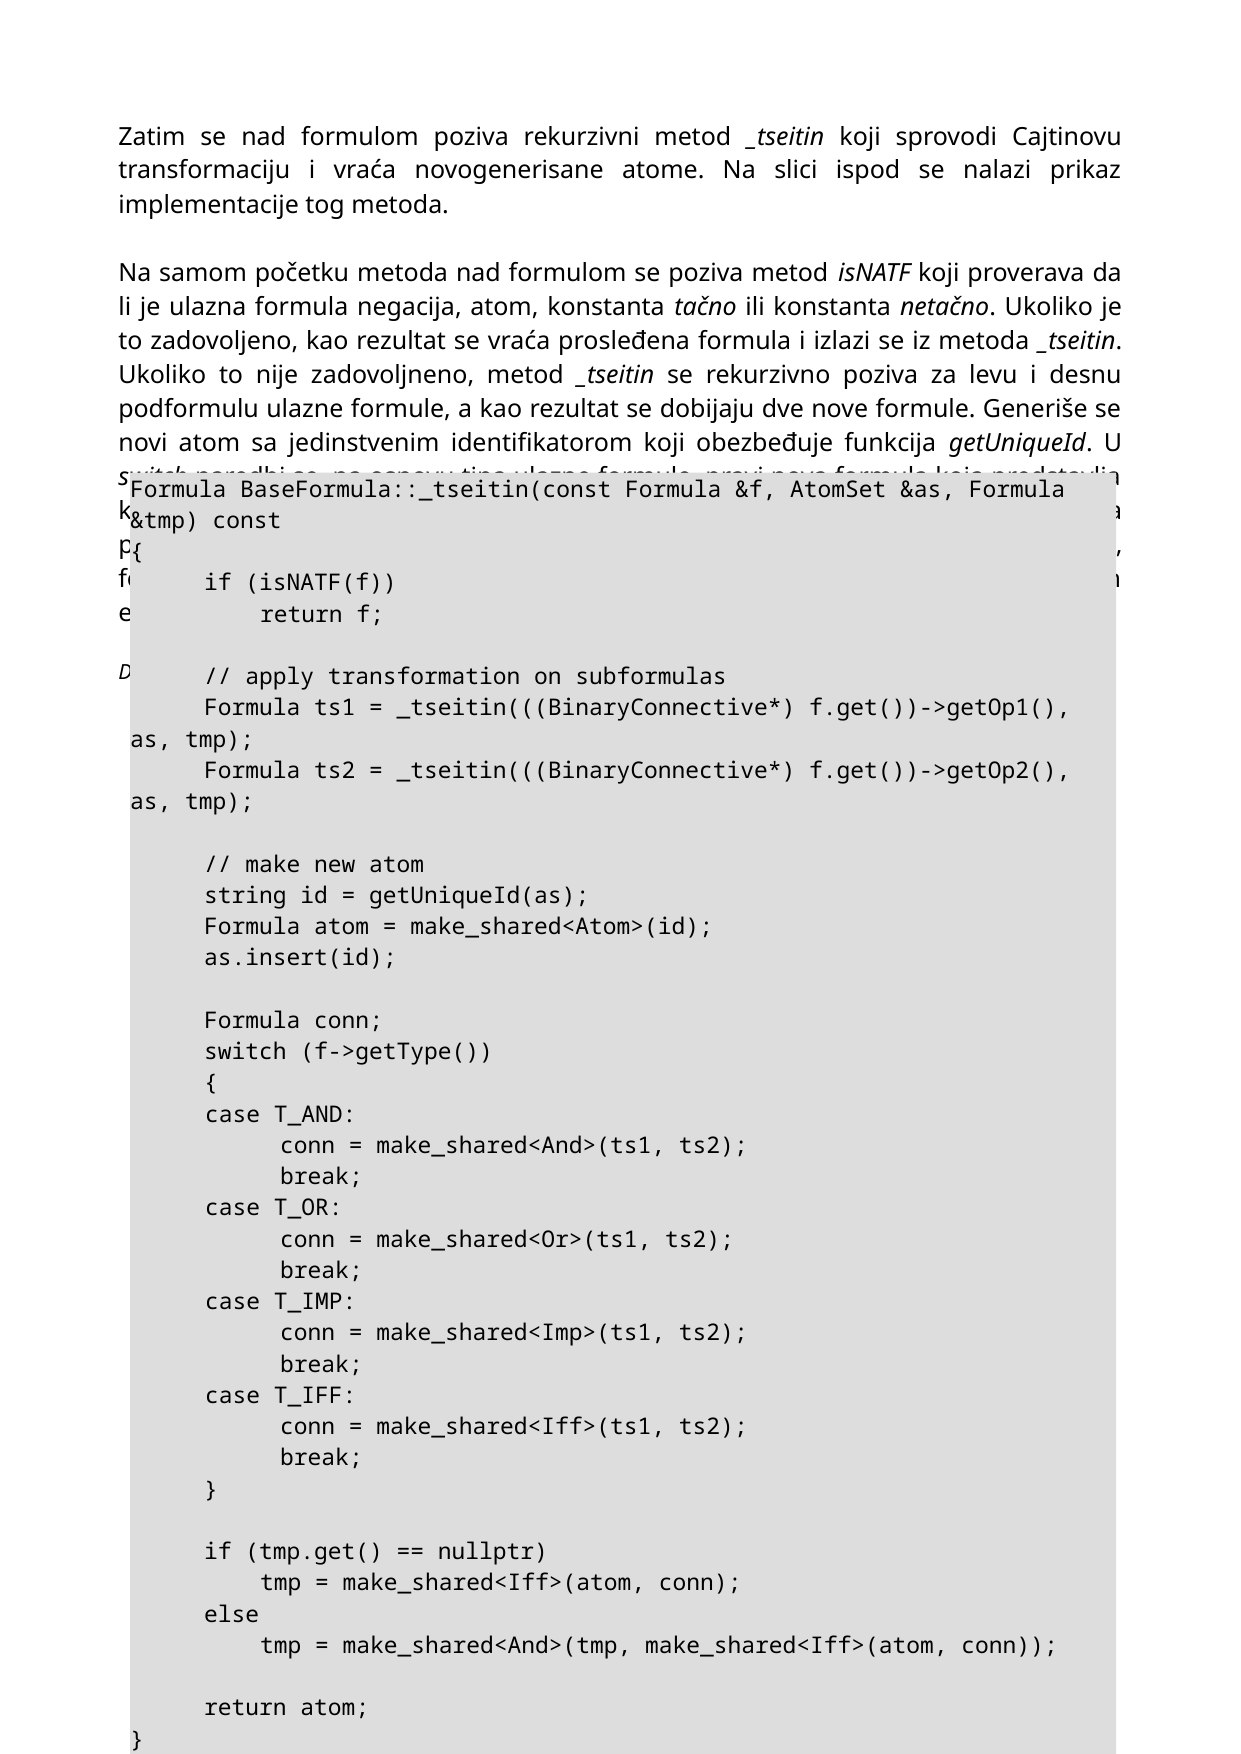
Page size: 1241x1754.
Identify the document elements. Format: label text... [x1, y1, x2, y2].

text Zatim se nad formulom poziva rekurzivni metod _tseitin koji sprovodi Cajtinovu transformaciju i vraća novogenerisane atome. Na slici ispod se nalazi prikaz implementacije tog metoda. [118, 118, 1122, 220]
text Na samom početku metoda nad formulom se poziva metod isNATF koji proverava da li je ulazna formula negacija, atom, konstanta tačno ili konstanta netačno. Ukoliko je to zadovoljeno, kao rezultat se vraća prosleđena formula i izlazi se iz metoda _tseitin. Ukoliko to nije zadovoljneno, metod _tseitin se rekurzivno poziva za levu i desnu podformulu ulazne formule, a kao rezultat se dobijaju dve nove formule. Generiše se novi atom sa jedinstvenim identifikatorom koji obezbeđuje funkcija getUniqueId. U switch naredbi se, na osnovu tipa ulazne formule, pravi nova formula koja predstavlja konkatenaciju formula dobijenih rekurzivnom primenom _tseitin metode na podformule ulazne formule. U zavisnosti od vrednosti trećeg parametra metode, tmp, formira se izlazna formula (taj parametar se koristi za generisanje definicionih ekvivalencija). [118, 254, 1122, 629]
